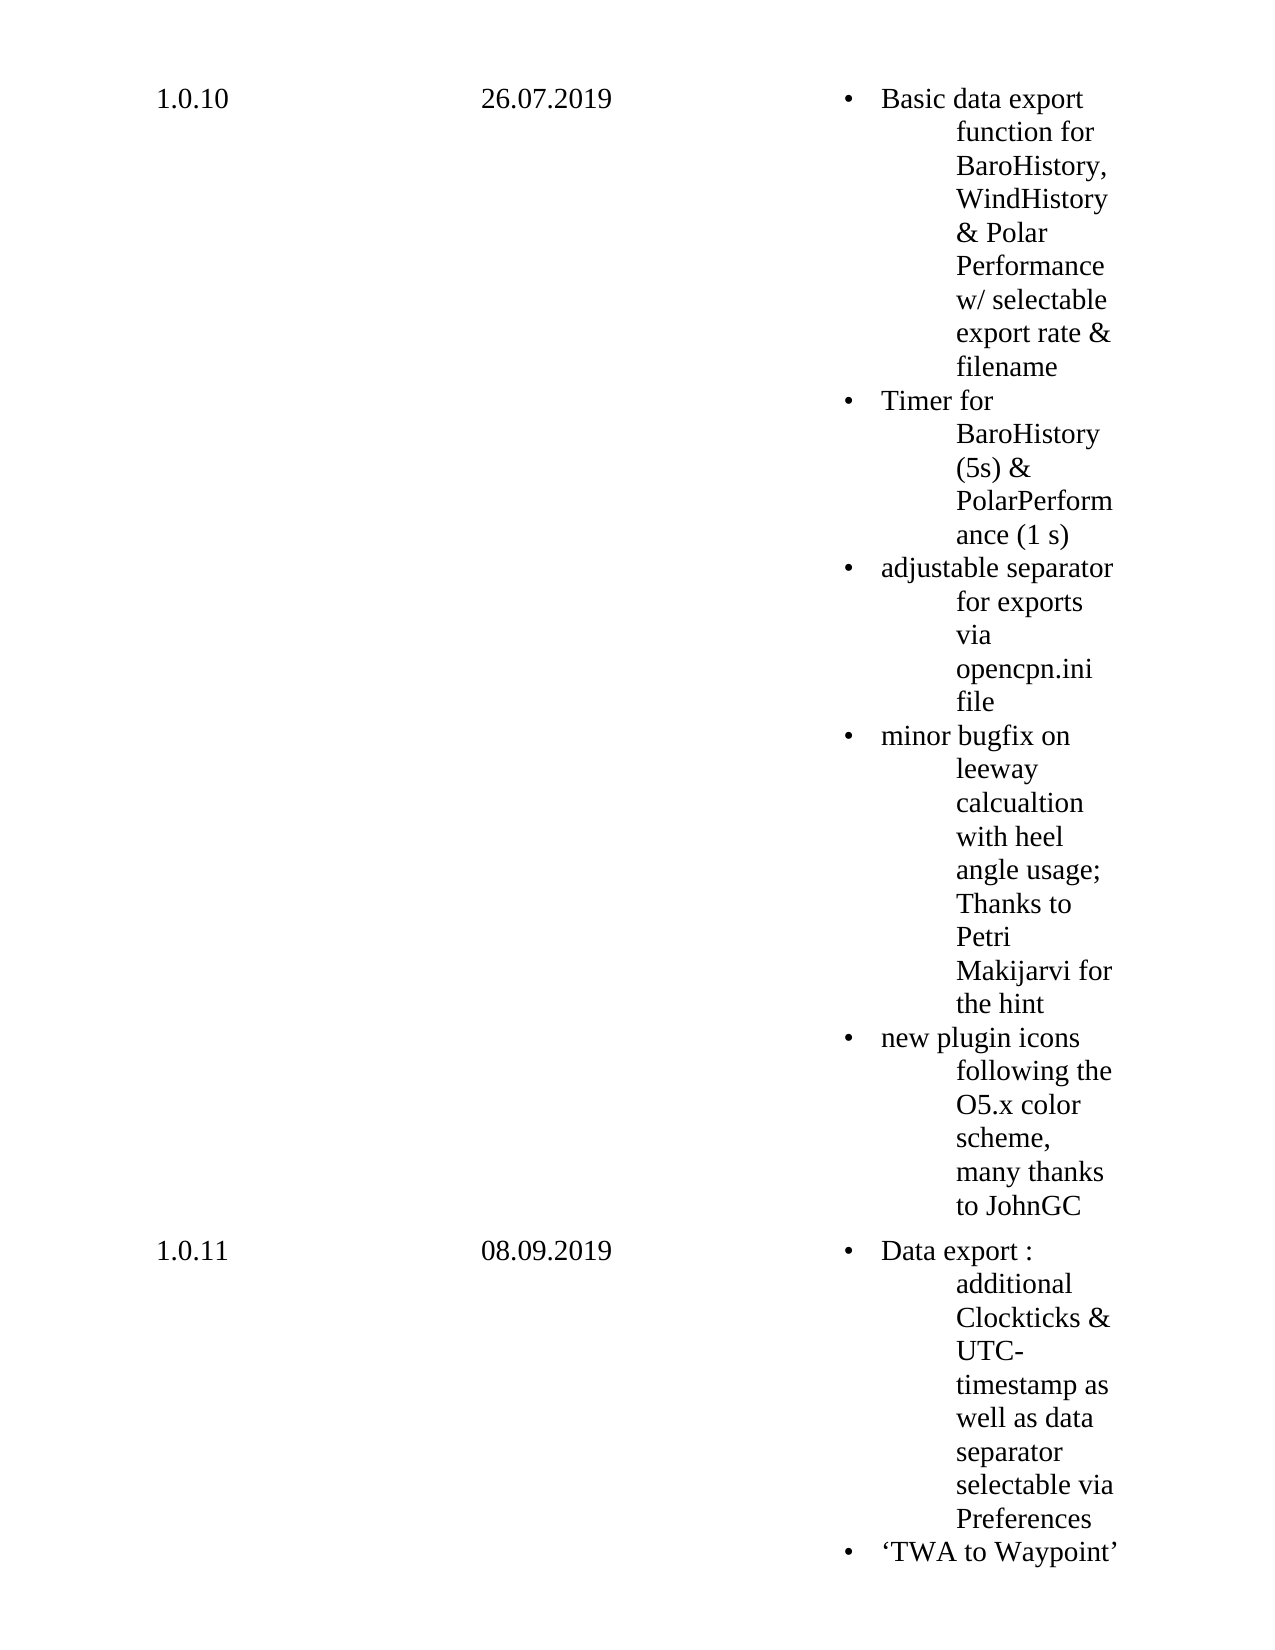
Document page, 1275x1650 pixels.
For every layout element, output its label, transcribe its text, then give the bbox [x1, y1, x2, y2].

table_cell 1.0.10 [150, 75, 475, 1227]
table_cell Data export : additional Clockticks & UTC-timestamp as well as data separator selectable via Preferences ‘TWA to Waypoint’ [800, 1227, 1125, 1574]
table_cell 1.0.11 [150, 1227, 475, 1574]
table_cell Basic data export function for BaroHistory, WindHistory & Polar Performance w/ selectable export rate & filename Timer for BaroHistory (5s) & PolarPerformance (1 s) adjustable separator for exports via opencpn.ini file minor bugfix on leeway calcualtion with heel angle usage; Thanks to Petri Makijarvi for the hint new plugin icons following the O5.x color scheme, many thanks to JohnGC [800, 75, 1125, 1227]
table_cell 26.07.2019 [475, 75, 800, 1227]
table_cell 08.09.2019 [475, 1227, 800, 1574]
